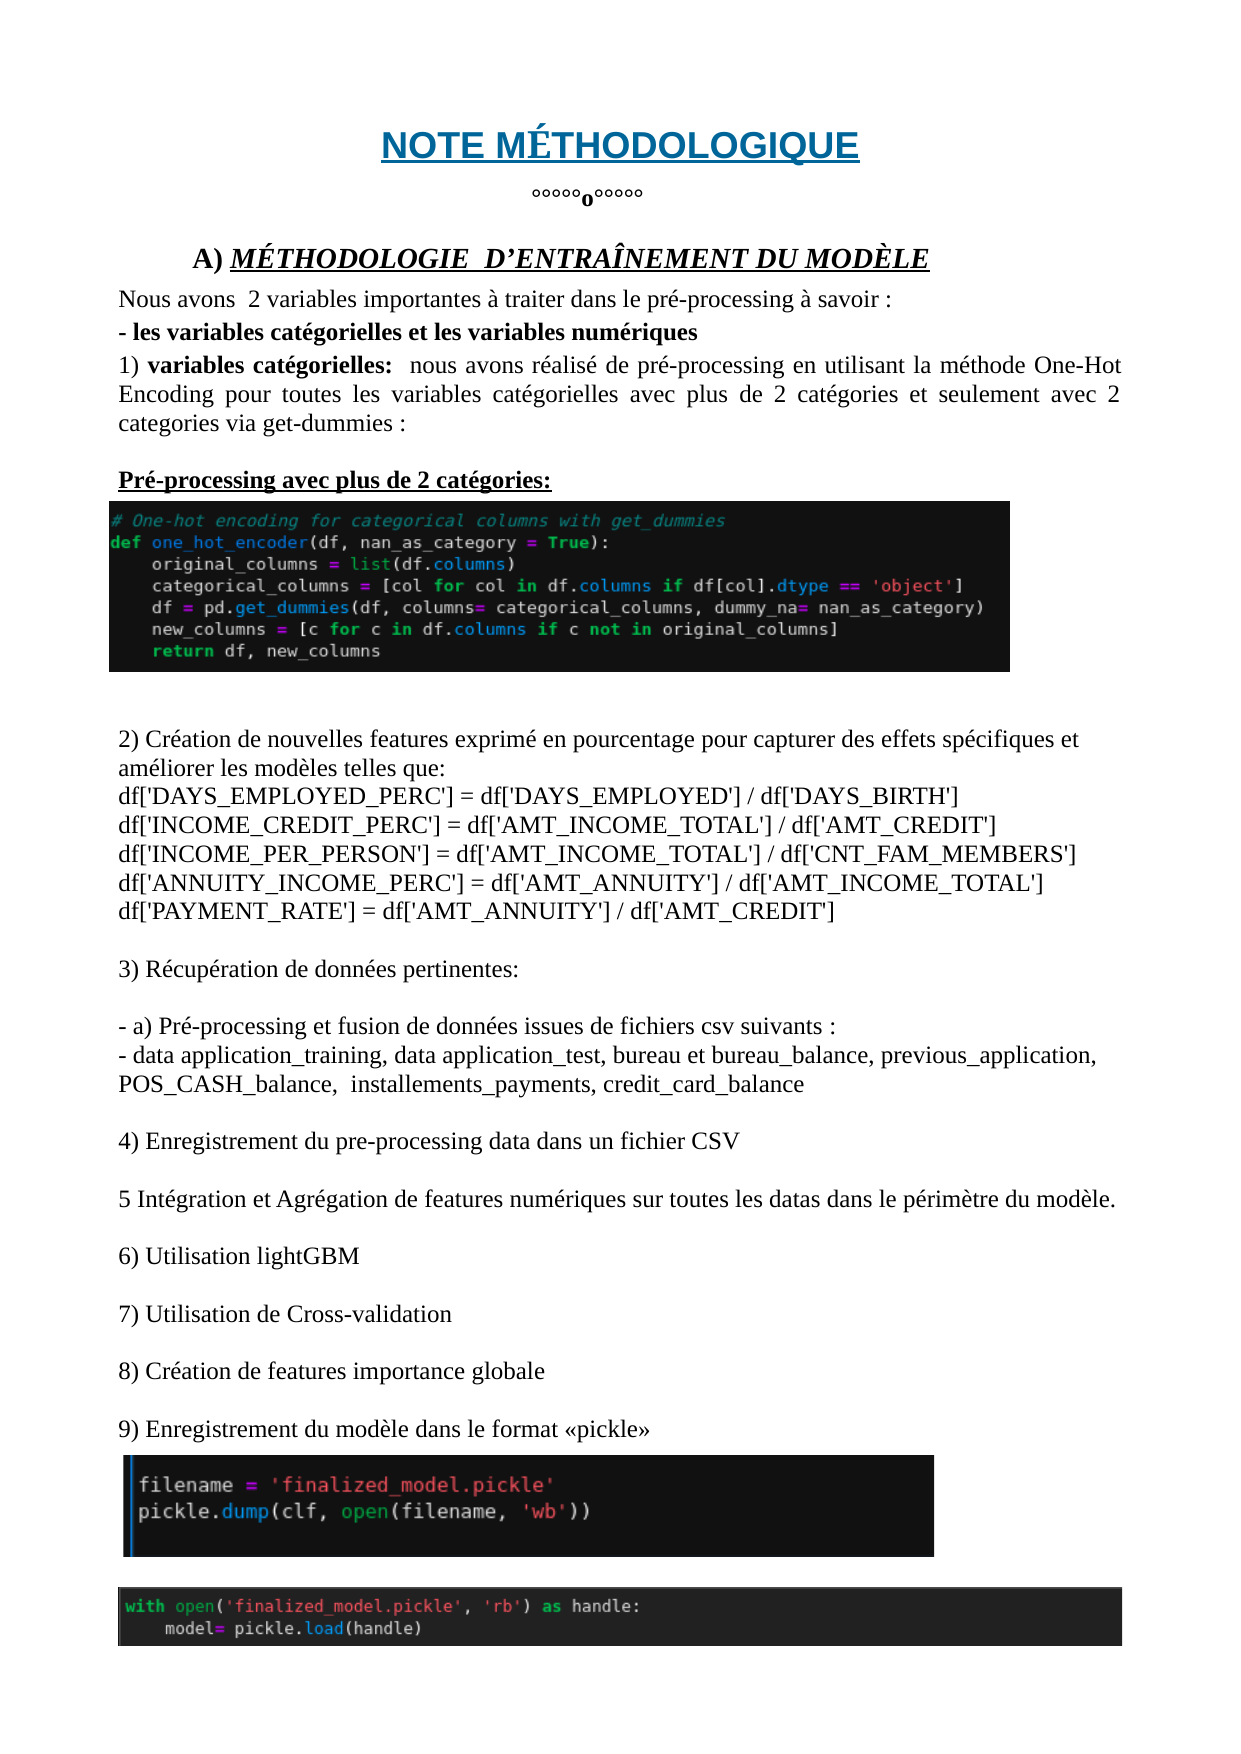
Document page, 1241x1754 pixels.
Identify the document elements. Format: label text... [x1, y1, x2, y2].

picture [118, 1587, 1123, 1646]
text df['INCOME_PER_PERSON'] = df['AMT_INCOME_TOTAL'] / df['CNT_FAM_MEMBERS'] [118, 839, 1122, 868]
text Nous avons 2 variables importantes à traiter dans le pré-processing à savoir : [118, 284, 1122, 313]
text A) MÉTHODOLOGIE D’ENTRAÎNEMENT DU MODÈLE [118, 241, 1122, 274]
text 5 Intégration et Agrégation de features numériques sur toutes les datas dans le périmètre du modèle. [118, 1184, 1122, 1213]
picture [109, 501, 1010, 672]
text - les variables catégorielles et les variables numériques [118, 317, 1122, 346]
picture [123, 1455, 935, 1557]
text 1) variables catégorielles: nous avons réalisé de pré-processing en utilisant la méthode One-Hot Encoding pour toutes les variables catégorielles avec plus de 2 catégories et seulement avec 2 categories via get-dummies : [118, 350, 1122, 436]
text 6) Utilisation lightGBM [118, 1241, 1122, 1270]
text 2) Création de nouvelles features exprimé en pourcentage pour capturer des effets spécifiques et améliorer les modèles telles que: [118, 724, 1122, 781]
text 9) Enregistrement du modèle dans le format «pickle» [118, 1414, 1122, 1443]
text df['ANNUITY_INCOME_PERC'] = df['AMT_ANNUITY'] / df['AMT_INCOME_TOTAL'] [118, 868, 1122, 896]
text 8) Création de features importance globale [118, 1356, 1122, 1385]
text °°°°°o°°°°° [118, 183, 1122, 212]
text 4) Enregistrement du pre-processing data dans un fichier CSV [118, 1126, 1122, 1155]
text NOTE MÉTHODOLOGIQUE [118, 118, 1122, 169]
text Pré-processing avec plus de 2 catégories: [118, 465, 1122, 494]
text - a) Pré-processing et fusion de données issues de fichiers csv suivants : [118, 1011, 1122, 1040]
text df['INCOME_CREDIT_PERC'] = df['AMT_INCOME_TOTAL'] / df['AMT_CREDIT'] [118, 810, 1122, 839]
text df['PAYMENT_RATE'] = df['AMT_ANNUITY'] / df['AMT_CREDIT'] [118, 896, 1122, 925]
text 3) Récupération de données pertinentes: [118, 954, 1122, 983]
text df['DAYS_EMPLOYED_PERC'] = df['DAYS_EMPLOYED'] / df['DAYS_BIRTH'] [118, 781, 1122, 810]
text - data application_training, data application_test, bureau et bureau_balance, previous_application, POS_CASH_balance, installements_payments, credit_card_balance [118, 1040, 1122, 1098]
text 7) Utilisation de Cross-validation [118, 1299, 1122, 1328]
